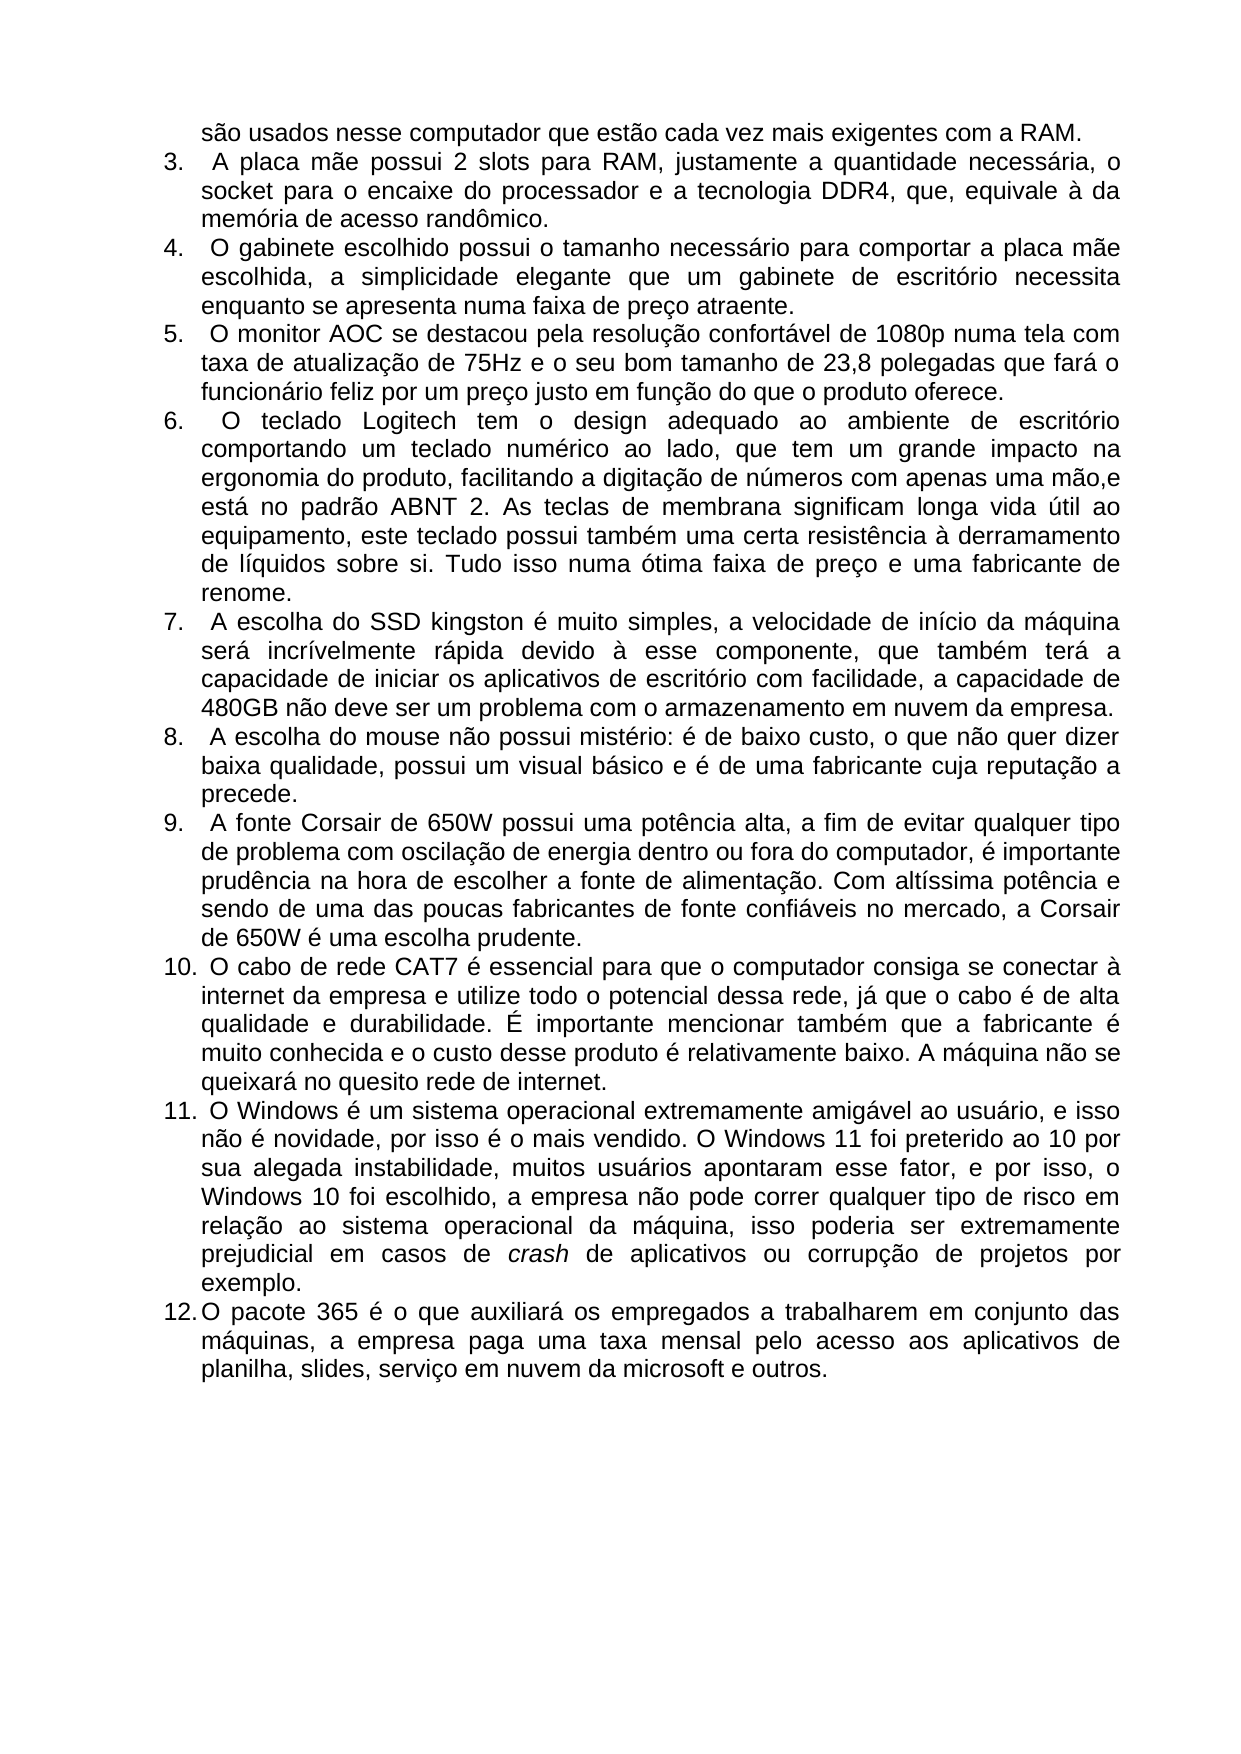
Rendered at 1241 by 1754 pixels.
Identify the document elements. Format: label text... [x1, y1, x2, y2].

list A fonte Corsair de 650W possui uma potência alta, a fim de evitar qualquer tipo de problema com oscilação de energia dentro ou fora do computador, é importante prudência na hora de escolher a fonte de alimentação. Com altíssima potência e sendo de uma das poucas fabricantes de fonte confiáveis no mercado, a Corsair de 650W é uma escolha prudente. [163, 808, 1122, 952]
list O teclado Logitech tem o design adequado ao ambiente de escritório comportando um teclado numérico ao lado, que tem um grande impacto na ergonomia do produto, facilitando a digitação de números com apenas uma mão,e está no padrão ABNT 2. As teclas de membrana significam longa vida útil ao equipamento, este teclado possui também uma certa resistência à derramamento de líquidos sobre si. Tudo isso numa ótima faixa de preço e uma fabricante de renome. [163, 406, 1122, 607]
list A escolha do mouse não possui mistério: é de baixo custo, o que não quer dizer baixa qualidade, possui um visual básico e é de uma fabricante cuja reputação a precede. [163, 722, 1122, 808]
list A placa mãe possui 2 slots para RAM, justamente a quantidade necessária, o socket para o encaixe do processador e a tecnologia DDR4, que, equivale à da memória de acesso randômico. [163, 147, 1122, 233]
list O Windows é um sistema operacional extremamente amigável ao usuário, e isso não é novidade, por isso é o mais vendido. O Windows 11 foi preterido ao 10 por sua alegada instabilidade, muitos usuários apontaram esse fator, e por isso, o Windows 10 foi escolhido, a empresa não pode correr qualquer tipo de risco em relação ao sistema operacional da máquina, isso poderia ser extremamente prejudicial em casos de crash de aplicativos ou corrupção de projetos por exemplo. [163, 1096, 1122, 1297]
list A escolha do SSD kingston é muito simples, a velocidade de início da máquina será incrívelmente rápida devido à esse componente, que também terá a capacidade de iniciar os aplicativos de escritório com facilidade, a capacidade de 480GB não deve ser um problema com o armazenamento em nuvem da empresa. [163, 607, 1122, 722]
list O gabinete escolhido possui o tamanho necessário para comportar a placa mãe escolhida, a simplicidade elegante que um gabinete de escritório necessita enquanto se apresenta numa faixa de preço atraente. [163, 233, 1122, 319]
list são usados nesse computador que estão cada vez mais exigentes com a RAM. [163, 118, 1122, 147]
list O pacote 365 é o que auxiliará os empregados a trabalharem em conjunto das máquinas, a empresa paga uma taxa mensal pelo acesso aos aplicativos de planilha, slides, serviço em nuvem da microsoft e outros. [163, 1297, 1122, 1383]
list O monitor AOC se destacou pela resolução confortável de 1080p numa tela com taxa de atualização de 75Hz e o seu bom tamanho de 23,8 polegadas que fará o funcionário feliz por um preço justo em função do que o produto oferece. [163, 319, 1122, 406]
list O cabo de rede CAT7 é essencial para que o computador consiga se conectar à internet da empresa e utilize todo o potencial dessa rede, já que o cabo é de alta qualidade e durabilidade. É importante mencionar também que a fabricante é muito conhecida e o custo desse produto é relativamente baixo. A máquina não se queixará no quesito rede de internet. [163, 952, 1122, 1096]
